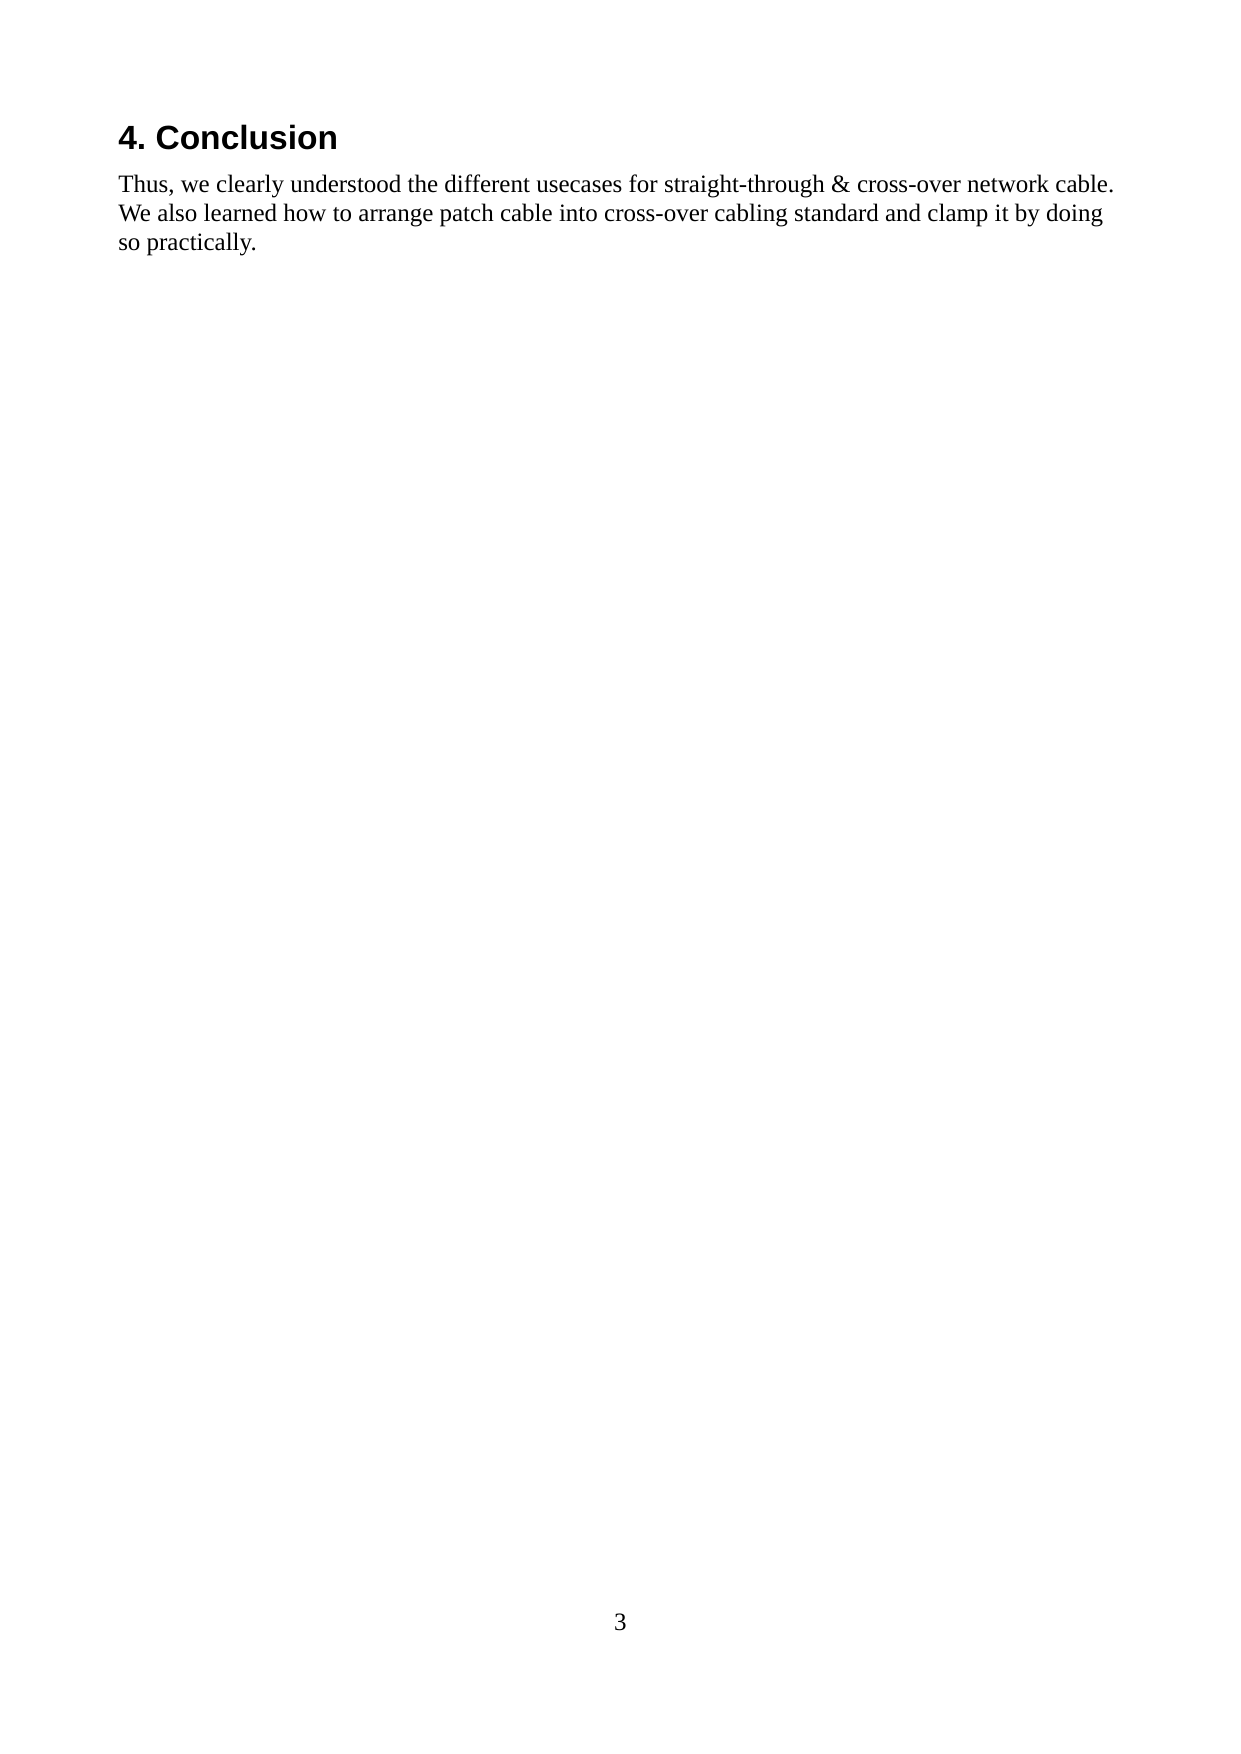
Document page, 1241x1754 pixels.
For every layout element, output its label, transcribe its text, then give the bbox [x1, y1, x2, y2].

text Thus, we clearly understood the different usecases for straight-through & cross-over network cable. We also learned how to arrange patch cable into cross-over cabling standard and clamp it by doing so practically. [118, 169, 1122, 256]
subtitle Conclusion [118, 118, 1122, 157]
